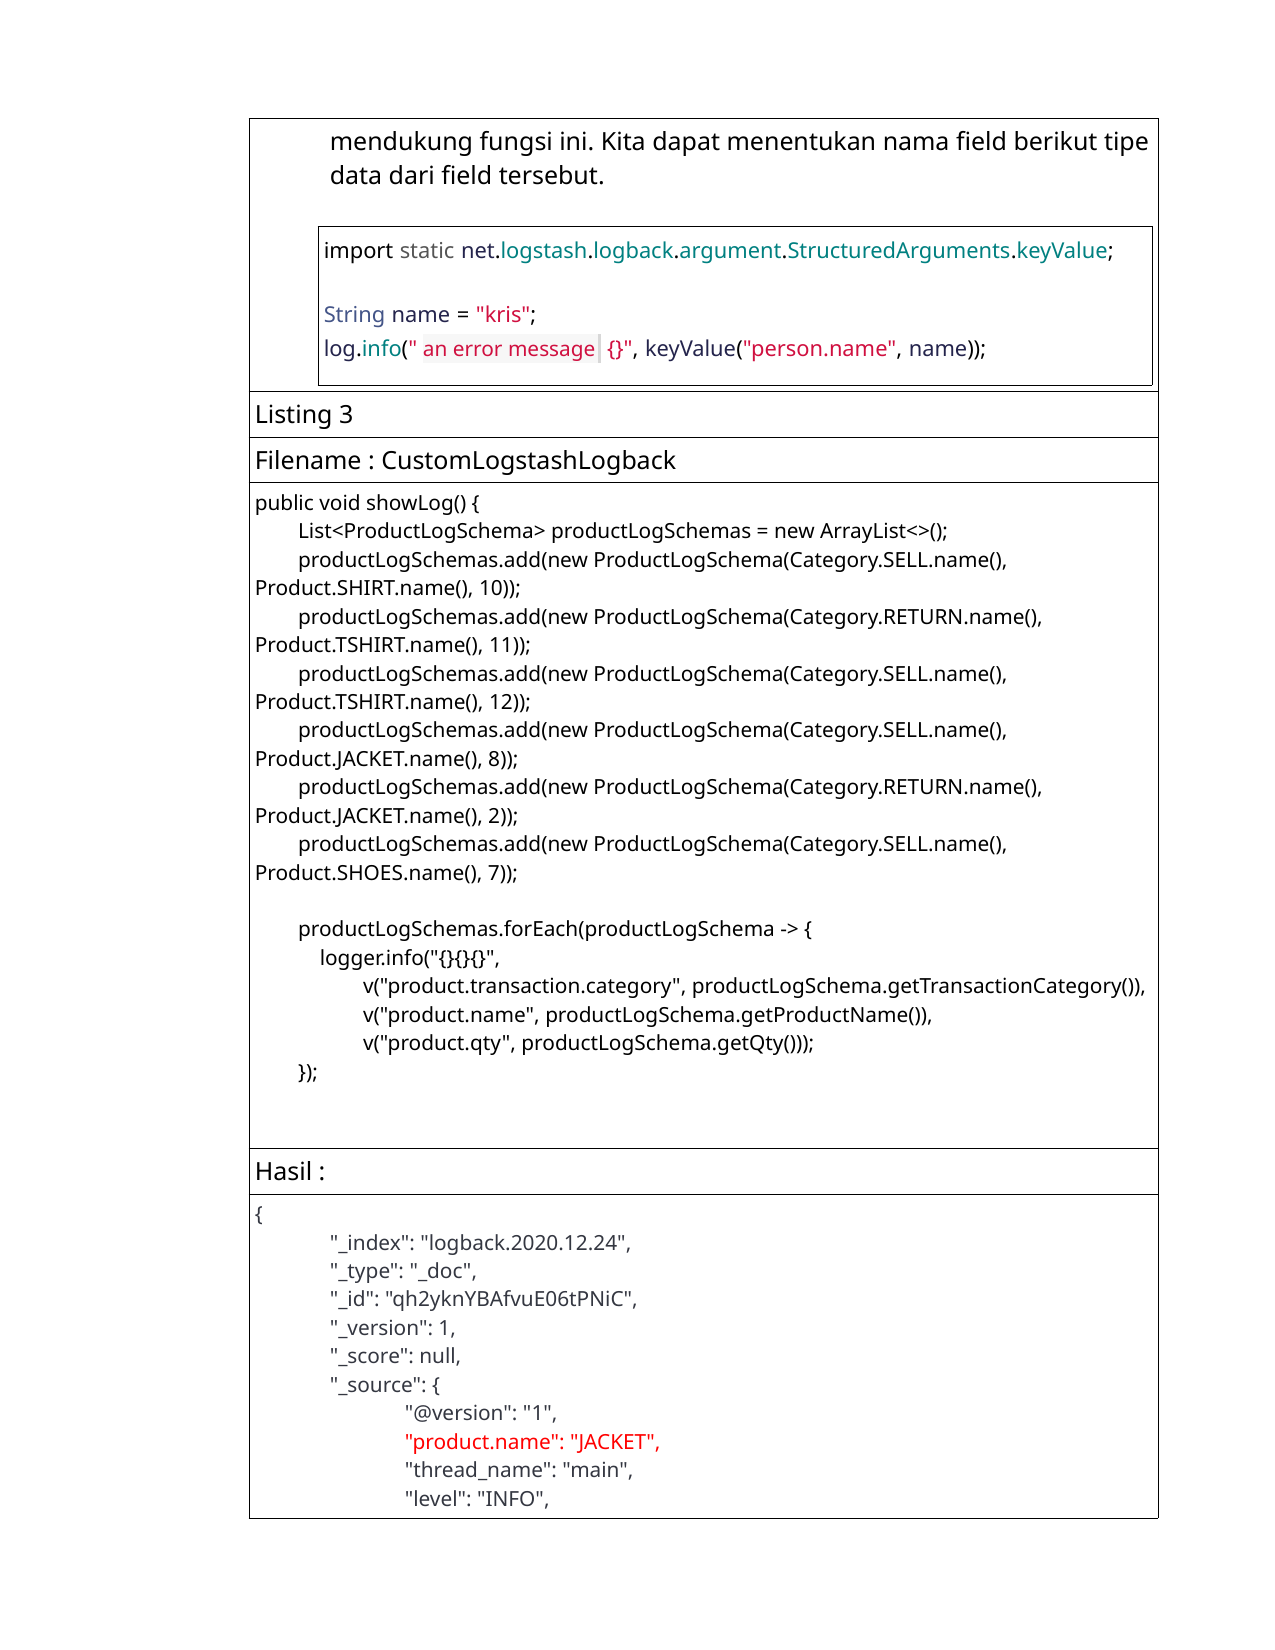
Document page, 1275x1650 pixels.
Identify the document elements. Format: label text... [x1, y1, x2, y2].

table_cell Filename : CustomLogstashLogback [250, 438, 1158, 482]
table_cell { "_index": "logback.2020.12.24", "_type": "_doc", "_id": "qh2yknYBAfvuE06tPNiC", "_version": 1, "_score": null, "_source": { "@version": "1", "product.name": "JACKET", "thread_name": "main", "level": "INFO", [250, 1195, 1158, 1518]
table_cell public void showLog() { List<ProductLogSchema> productLogSchemas = new ArrayList<>(); productLogSchemas.add(new ProductLogSchema(Category.SELL.name(), Product.SHIRT.name(), 10)); productLogSchemas.add(new ProductLogSchema(Category.RETURN.name(), Product.TSHIRT.name(), 11)); productLogSchemas.add(new ProductLogSchema(Category.SELL.name(), Product.TSHIRT.name(), 12)); productLogSchemas.add(new ProductLogSchema(Category.SELL.name(), Product.JACKET.name(), 8)); productLogSchemas.add(new ProductLogSchema(Category.RETURN.name(), Product.JACKET.name(), 2)); productLogSchemas.add(new ProductLogSchema(Category.SELL.name(), Product.SHOES.name(), 7)); productLogSchemas.forEach(productLogSchema -> { logger.info("{}{}{}", v("product.transaction.category", productLogSchema.getTransactionCategory()), v("product.name", productLogSchema.getProductName()), v("product.qty", productLogSchema.getQty())); }); [250, 483, 1158, 1148]
table_cell Hasil : [250, 1149, 1158, 1193]
table_header import static net.logstash.logback.argument.StructuredArguments.keyValue; String name = "kris"; log.info(" an error message {}", keyValue("person.name", name)); [319, 227, 1152, 385]
table_cell { "_index": "logback.2020.12.24", "_type": "_doc", "_id": "sx21knYBAfvuE06txNj7", "_version": 1, "_score": null, "_source": { "@version": "1", "logger_name": "id.co.iconpln.training.listing3.LogstashLogback", "thread_name": "main", "level": "ERROR", "level_value": 40000, "host": "172.17.0.1", "message": "an error msg", "person.name": "kris", "@timestamp": "2020-12-24T03:05:54.473Z", "port": 38390 }, "fields": { "@timestamp": [ "2020-12-24T03:05:54.473Z" ] }, "sort": [ 1608779154473 ] } Dengan data dengan format diatas maka nantinya kita akan lebih mudah dalam mencari dan menampilkan data yang kita maksud. Untuk dapat membuat data dengan format yang kita inginkan kita dapat menggunakan fitur dari framework yang kita gunakan : Mapped Diagnostic Context /MDC Fitur MDC hampir tersedia di semua library log. Contoh : Structured Arguments Logstash logback menyediakan kelas StructuredArguments untuk mendukung fungsi ini. Kita dapat menentukan nama field berikut tipe data dari field tersebut. [250, 119, 1158, 391]
table_cell Listing 3 [250, 392, 1158, 437]
